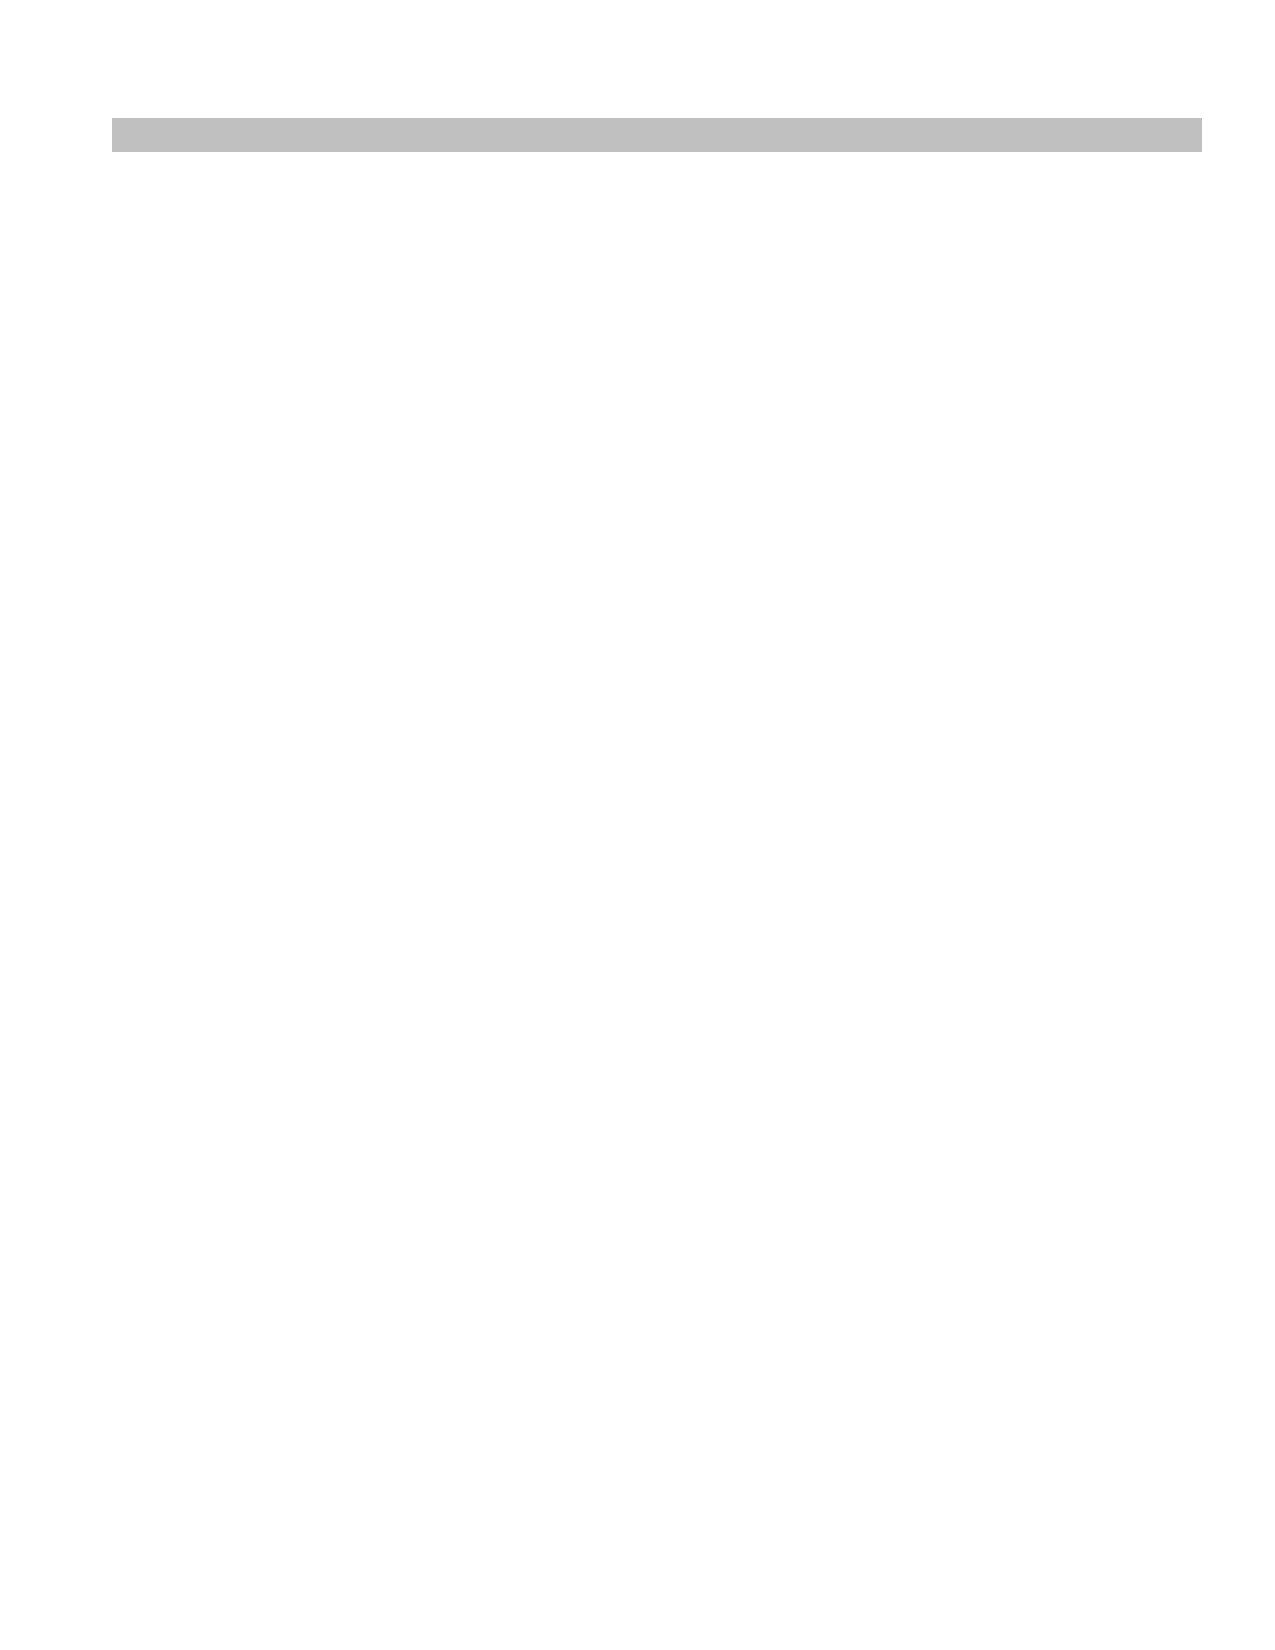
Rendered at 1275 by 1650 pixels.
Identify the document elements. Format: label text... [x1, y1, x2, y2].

text seymour@seymourPC:~/edu/inst/oop/sources$ [112, 118, 1202, 152]
